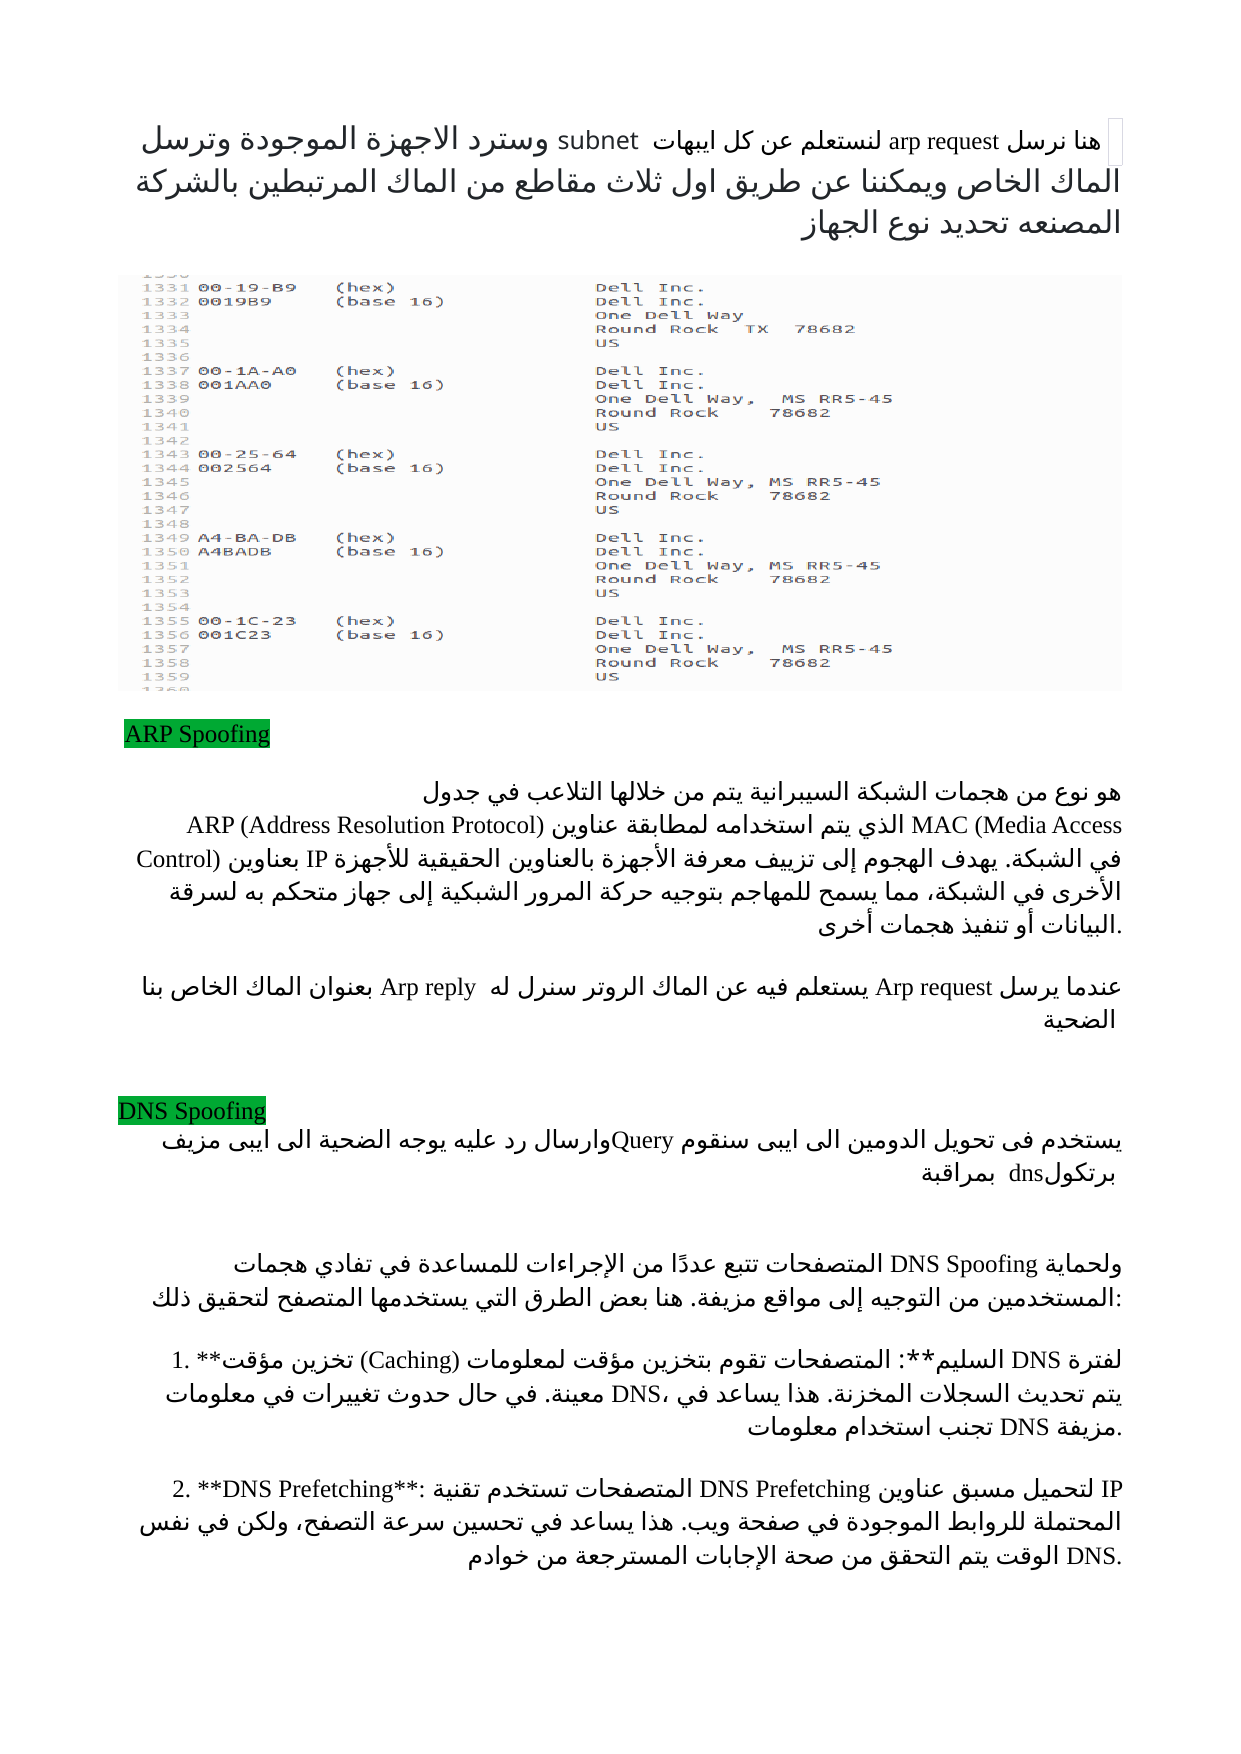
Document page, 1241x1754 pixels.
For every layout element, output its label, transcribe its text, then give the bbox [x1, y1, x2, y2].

text DNS Spoofing [118, 1096, 1122, 1125]
text هو نوع من هجمات الشبكة السيبرانية يتم من خلالها التلاعب في جدول [118, 777, 1122, 810]
picture [118, 275, 1123, 691]
text 2. **DNS Prefetching**: المتصفحات تستخدم تقنية DNS Prefetching لتحميل مسبق عناوين IP المحتملة للروابط الموجودة في صفحة ويب. هذا يساعد في تحسين سرعة التصفح، ولكن في نفس الوقت يتم التحقق من صحة الإجابات المسترجعة من خوادم DNS. [118, 1474, 1122, 1574]
text وارسال رد عليه يوجه الضحية الى ايبى مزيفQuery يستخدم فى تحويل الدومين الى ايبى سنقوم بمراقبة dnsبرتكول [118, 1125, 1122, 1192]
text 1. **تخزين مؤقت (Caching) السليم**: المتصفحات تقوم بتخزين مؤقت لمعلومات DNS لفترة معينة. في حال حدوث تغييرات في معلومات DNS، يتم تحديث السجلات المخزنة. هذا يساعد في تجنب استخدام معلومات DNS مزيفة. [118, 1345, 1122, 1446]
text بعنوان الماك الخاص بنا Arp reply يستعلم فيه عن الماك الروتر سنرل له Arp request عندما يرسل الضحية [118, 972, 1122, 1038]
text ARP (Address Resolution Protocol) الذي يتم استخدامه لمطابقة عناوين MAC (Media Access Control) بعناوين IP في الشبكة. يهدف الهجوم إلى تزييف معرفة الأجهزة بالعناوين الحقيقية للأجهزة الأخرى في الشبكة، مما يسمح للمهاجم بتوجيه حركة المرور الشبكية إلى جهاز متحكم به لسرقة البيانات أو تنفيذ هجمات أخرى. [118, 810, 1122, 944]
text هنا نرسل arp request لنستعلم عن كل ايبهات subnet وسترد الاجهزة الموجودة وترسل الماك الخاص ويمكننا عن طريق اول ثلاث مقاطع من الماك المرتبطين بالشركة المصنعه تحديد نوع الجهاز [118, 118, 1122, 246]
text ARP Spoofing [118, 719, 1122, 748]
text المتصفحات تتبع عددًا من الإجراءات للمساعدة في تفادي هجمات DNS Spoofing ولحماية المستخدمين من التوجيه إلى مواقع مزيفة. هنا بعض الطرق التي يستخدمها المتصفح لتحقيق ذلك: [118, 1249, 1122, 1316]
